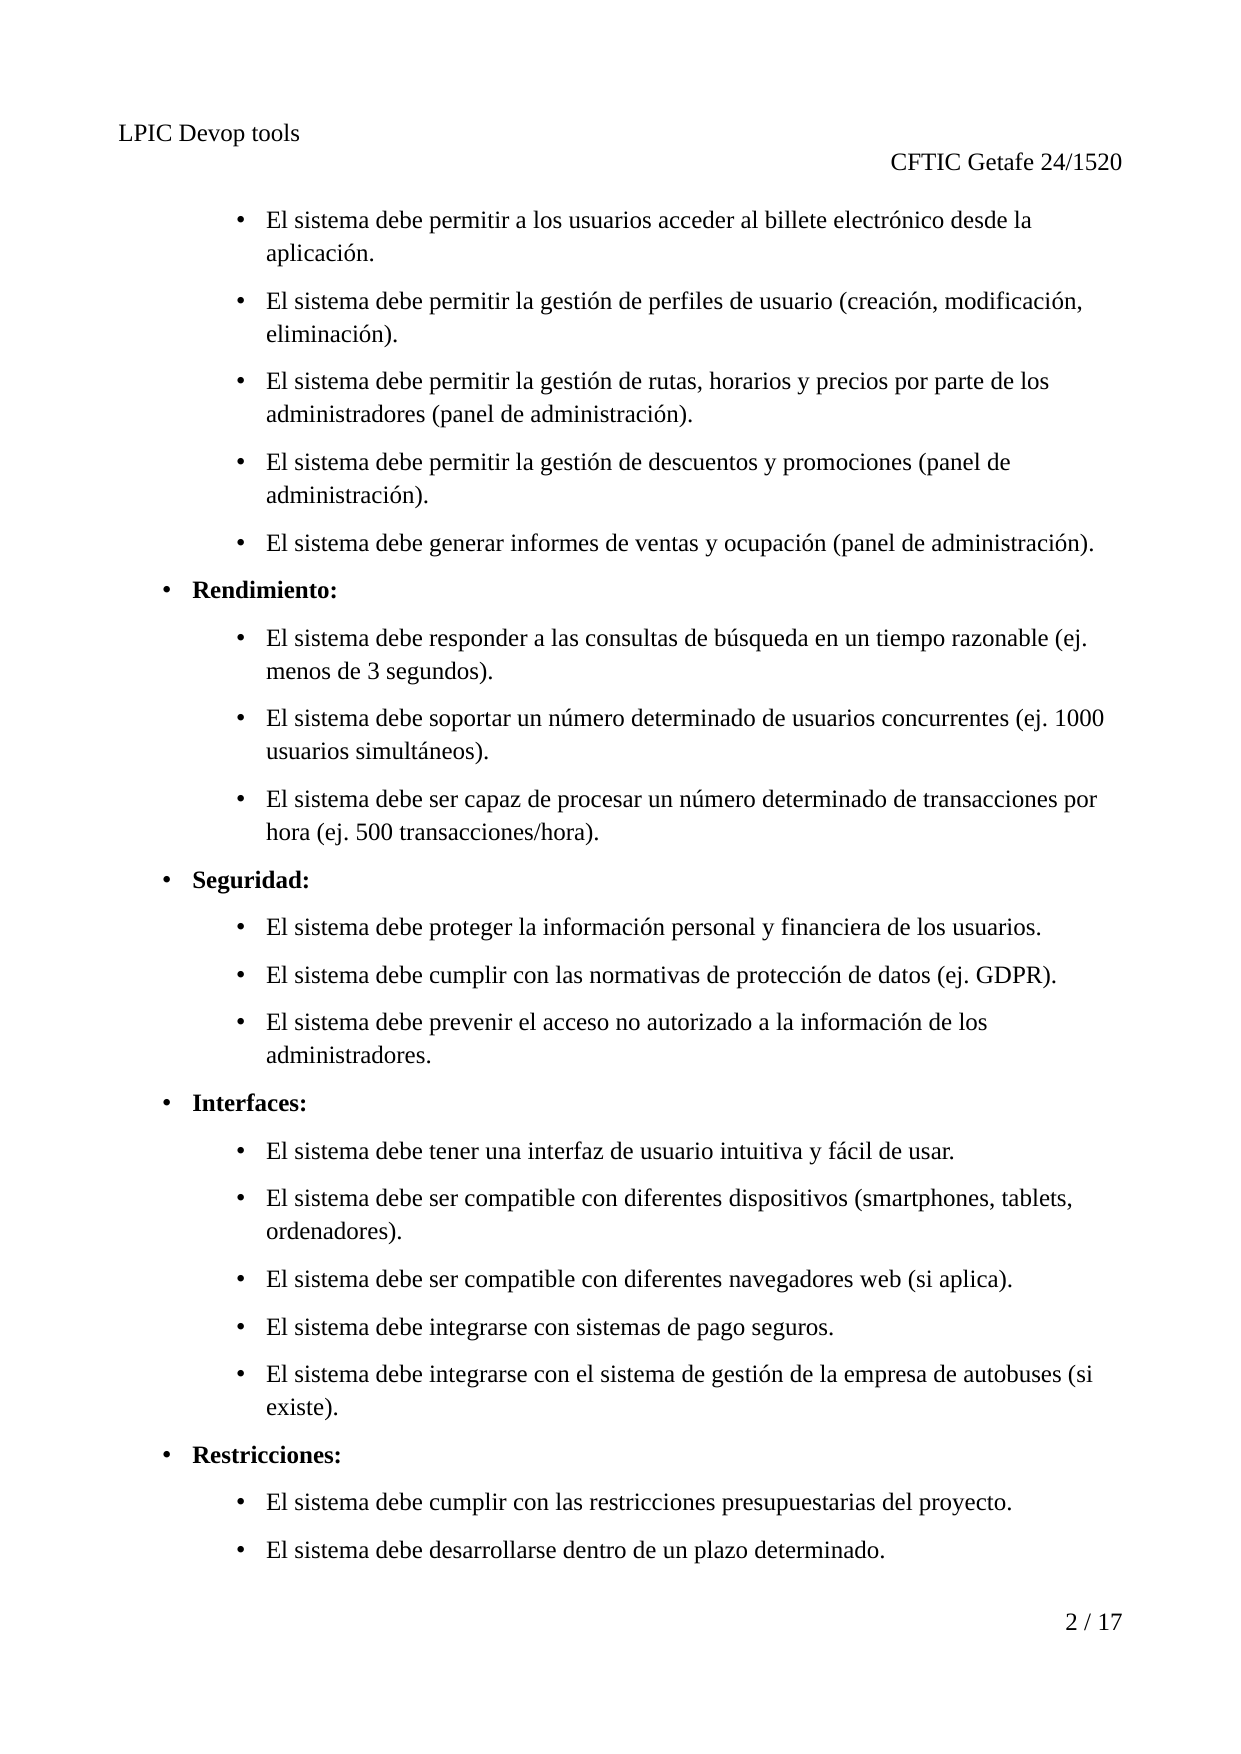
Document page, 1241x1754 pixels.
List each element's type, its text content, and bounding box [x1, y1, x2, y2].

list El sistema debe permitir la gestión de rutas, horarios y precios por parte de los administradores (panel de administración). [236, 366, 1122, 428]
list El sistema debe generar informes de ventas y ocupación (panel de administración). [236, 528, 1122, 556]
list El sistema debe tener una interfaz de usuario intuitiva y fácil de usar. [236, 1136, 1122, 1164]
list El sistema debe cumplir con las normativas de protección de datos (ej. GDPR). [236, 960, 1122, 989]
list Rendimiento: [162, 575, 1122, 604]
list El sistema debe prevenir el acceso no autorizado a la información de los administradores. [236, 1007, 1122, 1069]
list El sistema debe ser compatible con diferentes navegadores web (si aplica). [236, 1264, 1122, 1293]
list El sistema debe permitir la gestión de perfiles de usuario (creación, modificación, eliminación). [236, 286, 1122, 347]
list El sistema debe responder a las consultas de búsqueda en un tiempo razonable (ej. menos de 3 segundos). [236, 623, 1122, 684]
list Seguridad: [162, 865, 1122, 893]
list El sistema debe permitir la gestión de descuentos y promociones (panel de administración). [236, 447, 1122, 509]
list Interfaces: [162, 1088, 1122, 1117]
list El sistema debe proteger la información personal y financiera de los usuarios. [236, 912, 1122, 941]
list Restricciones: [162, 1440, 1122, 1468]
list El sistema debe ser capaz de procesar un número determinado de transacciones por hora (ej. 500 transacciones/hora). [236, 784, 1122, 846]
list El sistema debe desarrollarse dentro de un plazo determinado. [236, 1535, 1122, 1564]
list El sistema debe integrarse con sistemas de pago seguros. [236, 1312, 1122, 1340]
list El sistema debe ser compatible con diferentes dispositivos (smartphones, tablets, ordenadores). [236, 1183, 1122, 1245]
list El sistema debe cumplir con las restricciones presupuestarias del proyecto. [236, 1487, 1122, 1516]
list El sistema debe permitir a los usuarios acceder al billete electrónico desde la aplicación. [236, 205, 1122, 267]
list El sistema debe integrarse con el sistema de gestión de la empresa de autobuses (si existe). [236, 1359, 1122, 1421]
list El sistema debe soportar un número determinado de usuarios concurrentes (ej. 1000 usuarios simultáneos). [236, 703, 1122, 765]
